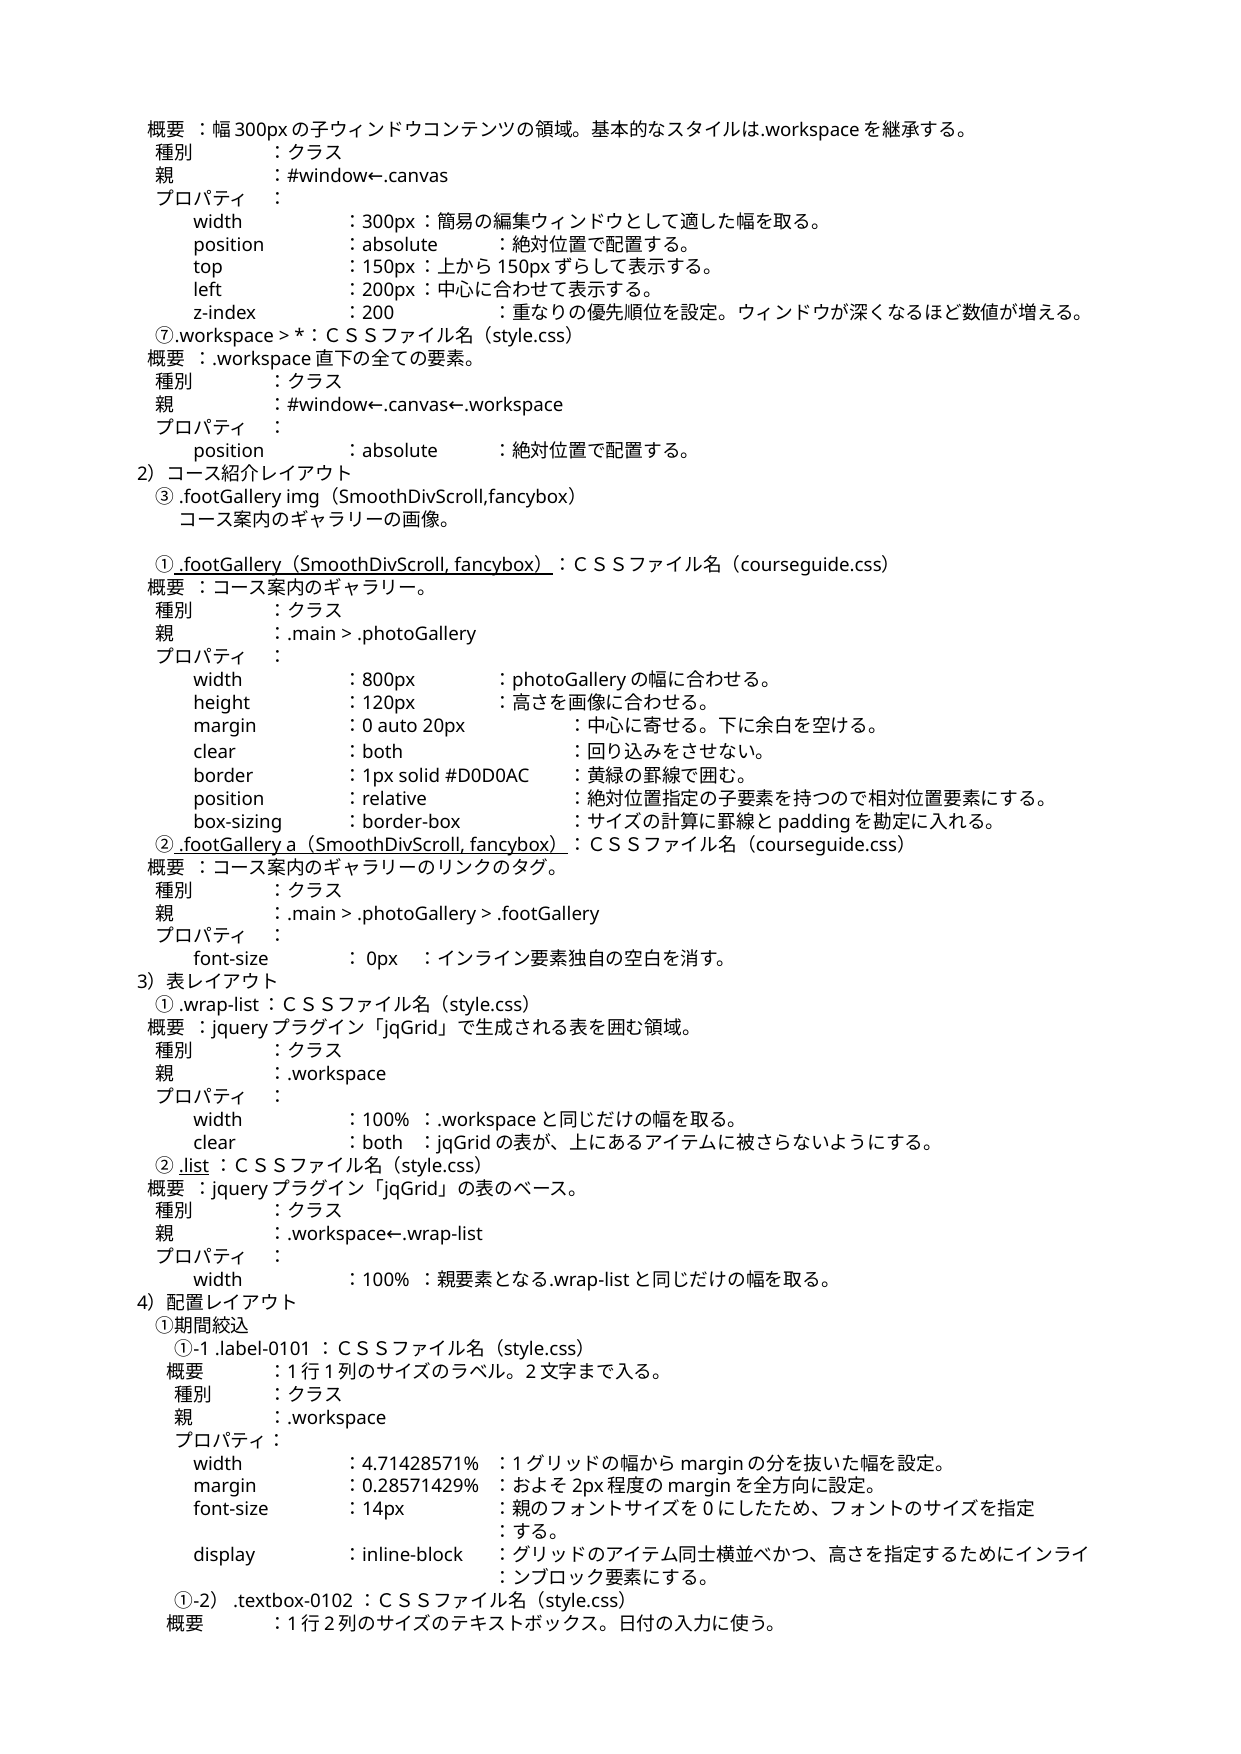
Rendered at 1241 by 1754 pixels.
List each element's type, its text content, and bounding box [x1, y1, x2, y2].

text ：する。 [118, 1520, 1122, 1543]
text 種別 ：クラス [118, 599, 1122, 622]
text ③ .footGallery img（SmoothDivScroll,fancybox） [118, 485, 1122, 508]
text margin ：0 auto 20px ：中心に寄せる。下に余白を空ける。 [118, 714, 1122, 737]
text ：ンブロック要素にする。 [118, 1566, 1122, 1589]
text 2）コース紹介レイアウト [118, 462, 1122, 485]
text プロパティ ： [118, 416, 1122, 439]
text プロパティ ： [118, 1245, 1122, 1268]
text height ：120px ：高さを画像に合わせる。 [118, 691, 1122, 714]
text display ：inline-block ：グリッドのアイテム同士横並べかつ、高さを指定するためにインライ [118, 1543, 1122, 1566]
text width ：100% ：親要素となる.wrap-listと同じだけの幅を取る。 [118, 1268, 1122, 1291]
text font-size ： 0px ：インライン要素独自の空白を消す。 [118, 947, 1122, 970]
text プロパティ： [118, 1429, 1122, 1452]
text ② .list ：ＣＳＳファイル名（style.css） [118, 1154, 1122, 1177]
text ①-1 .label-0101 ：ＣＳＳファイル名（style.css） [118, 1337, 1122, 1360]
text width ：300px ：簡易の編集ウィンドウとして適した幅を取る。 [118, 210, 1122, 233]
text margin ：0.28571429% ：およそ2px程度のmarginを全方向に設定。 [118, 1474, 1122, 1497]
text 種別 ：クラス [118, 879, 1122, 902]
text ① .wrap-list ：ＣＳＳファイル名（style.css） [118, 993, 1122, 1016]
text 概要 ：幅300pxの子ウィンドウコンテンツの領域。基本的なスタイルは.workspaceを継承する。 [118, 118, 1122, 141]
text 4）配置レイアウト [118, 1291, 1122, 1314]
text ①期間絞込 [118, 1314, 1122, 1337]
text 概要 ：コース案内のギャラリーのリンクのタグ。 [118, 856, 1122, 879]
text プロパティ ： [118, 924, 1122, 947]
text プロパティ ： [118, 645, 1122, 668]
text 親 ：.main > .photoGallery [118, 622, 1122, 645]
text font-size ：14px ：親のフォントサイズを0にしたため、フォントのサイズを指定 [118, 1497, 1122, 1520]
text 概要 ：コース案内のギャラリー。 [118, 576, 1122, 599]
text z-index ：200 ：重なりの優先順位を設定。ウィンドウが深くなるほど数値が増える。 [118, 301, 1122, 324]
text 種別 ：クラス [118, 1039, 1122, 1062]
text 種別 ：クラス [118, 1383, 1122, 1406]
text 概要 ：jqueryプラグイン「jqGrid」で生成される表を囲む領域。 [118, 1016, 1122, 1039]
text 3）表レイアウト [118, 970, 1122, 993]
text 概要 ：.workspace直下の全ての要素。 [118, 347, 1122, 370]
text box-sizing ：border-box ：サイズの計算に罫線とpaddingを勘定に入れる。 [118, 810, 1122, 833]
text 概要 ：1行2列のサイズのテキストボックス。日付の入力に使う。 [118, 1612, 1122, 1635]
text コース案内のギャラリーの画像。 [118, 508, 1122, 531]
text 親 ：#window←.canvas←.workspace [118, 393, 1122, 416]
text プロパティ ： [118, 187, 1122, 210]
text position ：absolute ：絶対位置で配置する。 [118, 439, 1122, 462]
text border ：1px solid #D0D0AC ：黄緑の罫線で囲む。 [118, 764, 1122, 787]
text 親 ：#window←.canvas [118, 164, 1122, 187]
text position ：absolute ：絶対位置で配置する。 [118, 233, 1122, 256]
text 種別 ：クラス [118, 141, 1122, 164]
text ⑦.workspace > *：ＣＳＳファイル名（style.css） [118, 324, 1122, 347]
text top ：150px ：上から150pxずらして表示する。 [118, 256, 1122, 278]
text ② .footGallery a（SmoothDivScroll, fancybox）：ＣＳＳファイル名（courseguide.css） [118, 833, 1122, 856]
text 種別 ：クラス [118, 370, 1122, 393]
text 親 ：.workspace [118, 1406, 1122, 1429]
text width ：4.71428571% ：1グリッドの幅からmarginの分を抜いた幅を設定。 [118, 1452, 1122, 1474]
text ① .footGallery（SmoothDivScroll, fancybox）：ＣＳＳファイル名（courseguide.css） [118, 553, 1122, 576]
text プロパティ ： [118, 1085, 1122, 1108]
text 親 ：.main > .photoGallery > .footGallery [118, 902, 1122, 924]
text 概要 ：jqueryプラグイン「jqGrid」の表のベース。 [118, 1177, 1122, 1199]
text left ：200px ：中心に合わせて表示する。 [118, 278, 1122, 301]
text ①-2） .textbox-0102 ：ＣＳＳファイル名（style.css） [118, 1589, 1122, 1612]
text clear ：both ：回り込みをさせない。 [118, 737, 1122, 764]
text 概要 ：1行1列のサイズのラベル。2文字まで入る。 [118, 1360, 1122, 1383]
text clear ：both ：jqGridの表が、上にあるアイテムに被さらないようにする。 [118, 1131, 1122, 1154]
text width ：100% ：.workspaceと同じだけの幅を取る。 [118, 1108, 1122, 1131]
text 種別 ：クラス [118, 1199, 1122, 1222]
text width ：800px ：photoGalleryの幅に合わせる。 [118, 668, 1122, 691]
text 親 ：.workspace←.wrap-list [118, 1222, 1122, 1245]
text position ：relative ：絶対位置指定の子要素を持つので相対位置要素にする。 [118, 787, 1122, 810]
text 親 ：.workspace [118, 1062, 1122, 1085]
